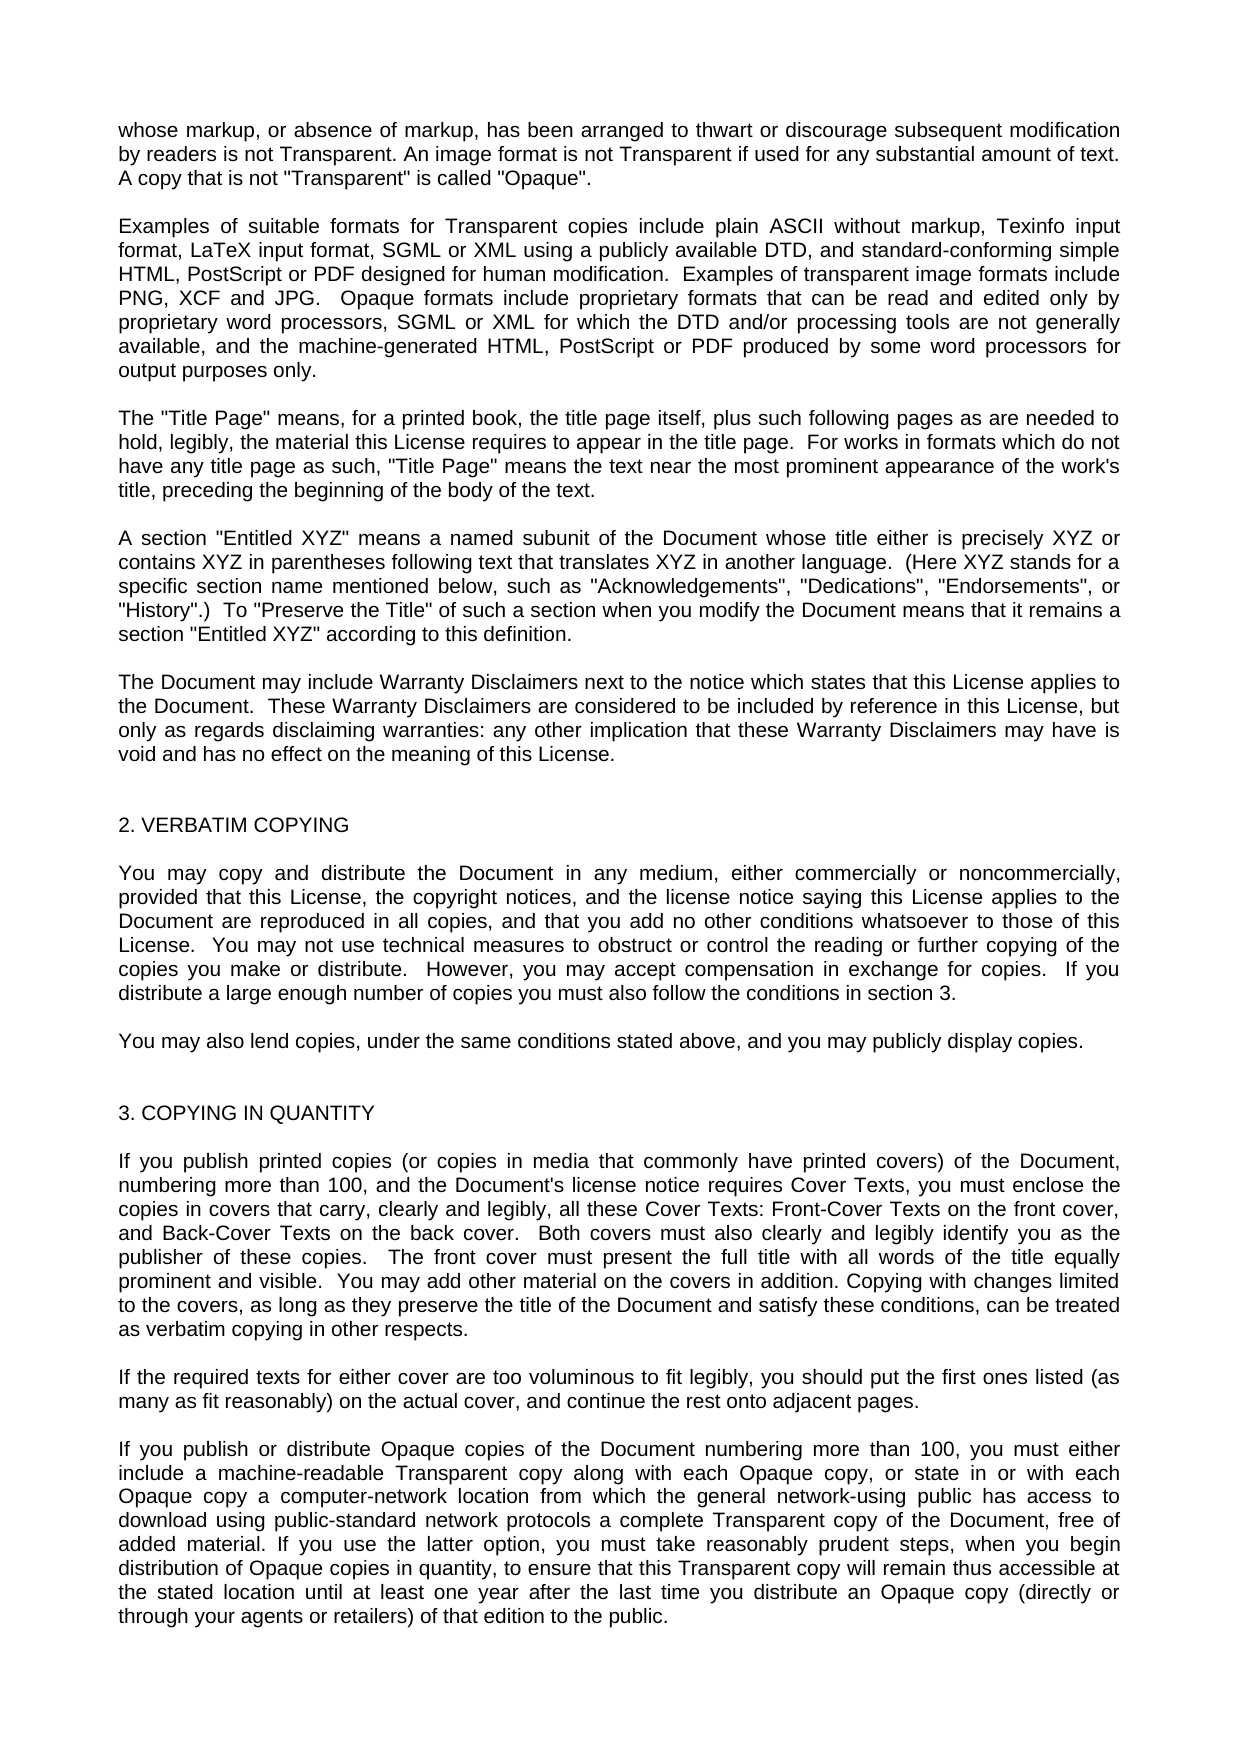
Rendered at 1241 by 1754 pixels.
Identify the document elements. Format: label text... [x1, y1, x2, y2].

text A section "Entitled XYZ" means a named subunit of the Document whose title either is precisely XYZ or contains XYZ in parentheses following text that translates XYZ in another language. (Here XYZ stands for a specific section name mentioned below, such as "Acknowledgements", "Dedications", "Endorsements", or "History".) To "Preserve the Title" of such a section when you modify the Document means that it remains a section "Entitled XYZ" according to this definition. [118, 526, 1122, 646]
text You may also lend copies, under the same conditions stated above, and you may publicly display copies. [118, 1029, 1122, 1053]
text The Document may include Warranty Disclaimers next to the notice which states that this License applies to the Document. These Warranty Disclaimers are considered to be included by reference in this License, but only as regards disclaiming warranties: any other implication that these Warranty Disclaimers may have is void and has no effect on the meaning of this License. [118, 669, 1122, 765]
text The "Title Page" means, for a printed book, the title page itself, plus such following pages as are needed to hold, legibly, the material this License requires to appear in the title page. For works in formats which do not have any title page as such, "Title Page" means the text near the most prominent appearance of the work's title, preceding the beginning of the body of the text. [118, 406, 1122, 502]
text You may copy and distribute the Document in any medium, either commercially or noncommercially, provided that this License, the copyright notices, and the license notice saying this License applies to the Document are reproduced in all copies, and that you add no other conditions whatsoever to those of this License. You may not use technical measures to obstruct or control the reading or further copying of the copies you make or distribute. However, you may accept compensation in exchange for copies. If you distribute a large enough number of copies you must also follow the conditions in section 3. [118, 861, 1122, 1005]
text 3. COPYING IN QUANTITY [118, 1101, 1122, 1125]
text whose markup, or absence of markup, has been arranged to thwart or discourage subsequent modification by readers is not Transparent. An image format is not Transparent if used for any substantial amount of text. A copy that is not "Transparent" is called "Opaque". [118, 118, 1122, 190]
text If you publish printed copies (or copies in media that commonly have printed covers) of the Document, numbering more than 100, and the Document's license notice requires Cover Texts, you must enclose the copies in covers that carry, clearly and legibly, all these Cover Texts: Front-Cover Texts on the front cover, and Back-Cover Texts on the back cover. Both covers must also clearly and legibly identify you as the publisher of these copies. The front cover must present the full title with all words of the title equally prominent and visible. You may add other material on the covers in addition. Copying with changes limited to the covers, as long as they preserve the title of the Document and satisfy these conditions, can be treated as verbatim copying in other respects. [118, 1149, 1122, 1340]
text If the required texts for either cover are too voluminous to fit legibly, you should put the first ones listed (as many as fit reasonably) on the actual cover, and continue the rest onto adjacent pages. [118, 1364, 1122, 1412]
text 2. VERBATIM COPYING [118, 813, 1122, 837]
text Examples of suitable formats for Transparent copies include plain ASCII without markup, Texinfo input format, LaTeX input format, SGML or XML using a publicly available DTD, and standard-conforming simple HTML, PostScript or PDF designed for human modification. Examples of transparent image formats include PNG, XCF and JPG. Opaque formats include proprietary formats that can be read and edited only by proprietary word processors, SGML or XML for which the DTD and/or processing tools are not generally available, and the machine-generated HTML, PostScript or PDF produced by some word processors for output purposes only. [118, 214, 1122, 382]
text If you publish or distribute Opaque copies of the Document numbering more than 100, you must either include a machine-readable Transparent copy along with each Opaque copy, or state in or with each Opaque copy a computer-network location from which the general network-using public has access to download using public-standard network protocols a complete Transparent copy of the Document, free of added material. If you use the latter option, you must take reasonably prudent steps, when you begin distribution of Opaque copies in quantity, to ensure that this Transparent copy will remain thus accessible at the stated location until at least one year after the last time you distribute an Opaque copy (directly or through your agents or retailers) of that edition to the public. [118, 1436, 1122, 1628]
